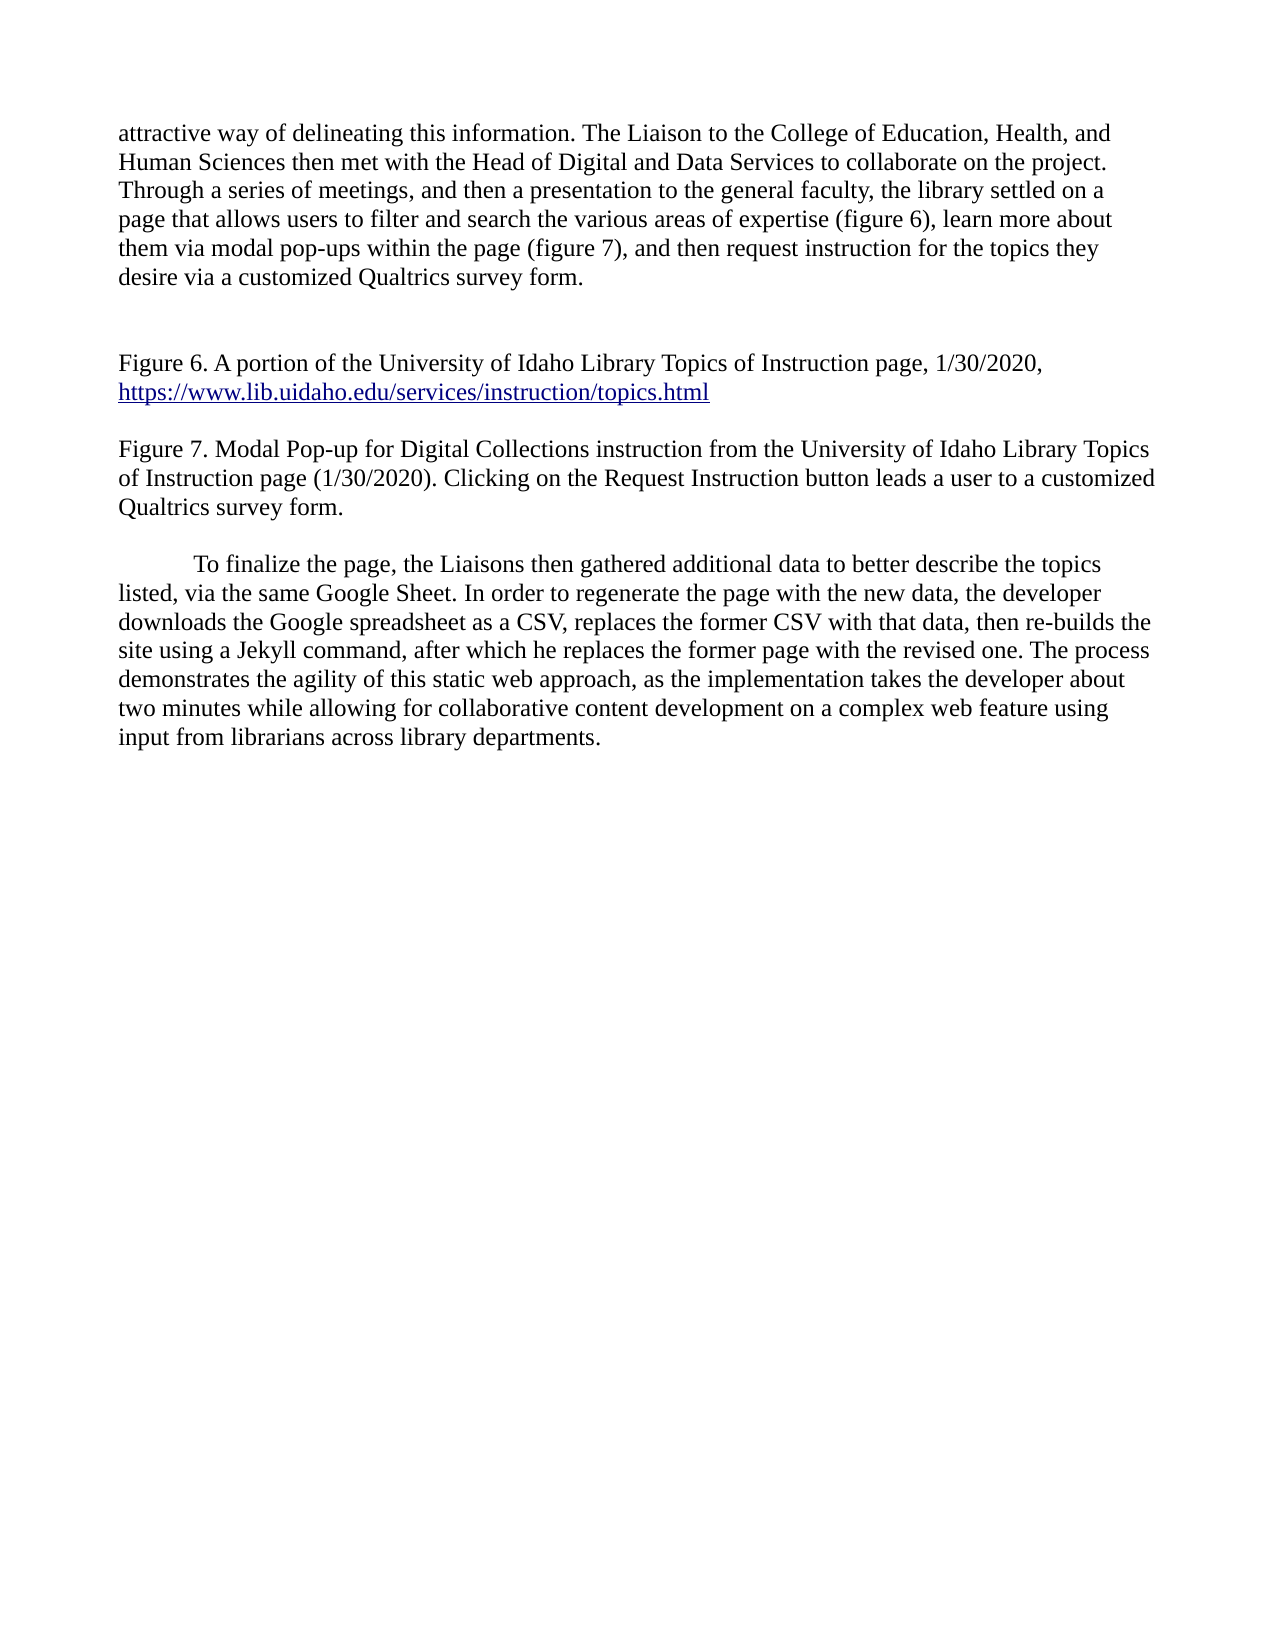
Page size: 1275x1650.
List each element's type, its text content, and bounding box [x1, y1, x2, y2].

text To finalize the page, the Liaisons then gathered additional data to better describe the topics listed, via the same Google Sheet. In order to regenerate the page with the new data, the developer downloads the Google spreadsheet as a CSV, replaces the former CSV with that data, then re-builds the site using a Jekyll command, after which he replaces the former page with the revised one. The process demonstrates the agility of this static web approach, as the implementation takes the developer about two minutes while allowing for collaborative content development on a complex web feature using input from librarians across library departments. [118, 549, 1157, 751]
text Figure 7. Modal Pop-up for Digital Collections instruction from the University of Idaho Library Topics of Instruction page (1/30/2020). Clicking on the Request Instruction button leads a user to a customized Qualtrics survey form. [118, 434, 1157, 521]
text Figure 6. A portion of the University of Idaho Library Topics of Instruction page, 1/30/2020, https://www.lib.uidaho.edu/services/instruction/topics.html [118, 348, 1157, 406]
text attractive way of delineating this information. The Liaison to the College of Education, Health, and Human Sciences then met with the Head of Digital and Data Services to collaborate on the project. Through a series of meetings, and then a presentation to the general faculty, the library settled on a page that allows users to filter and search the various areas of expertise (figure 6), learn more about them via modal pop-ups within the page (figure 7), and then request instruction for the topics they desire via a customized Qualtrics survey form. [118, 118, 1157, 291]
